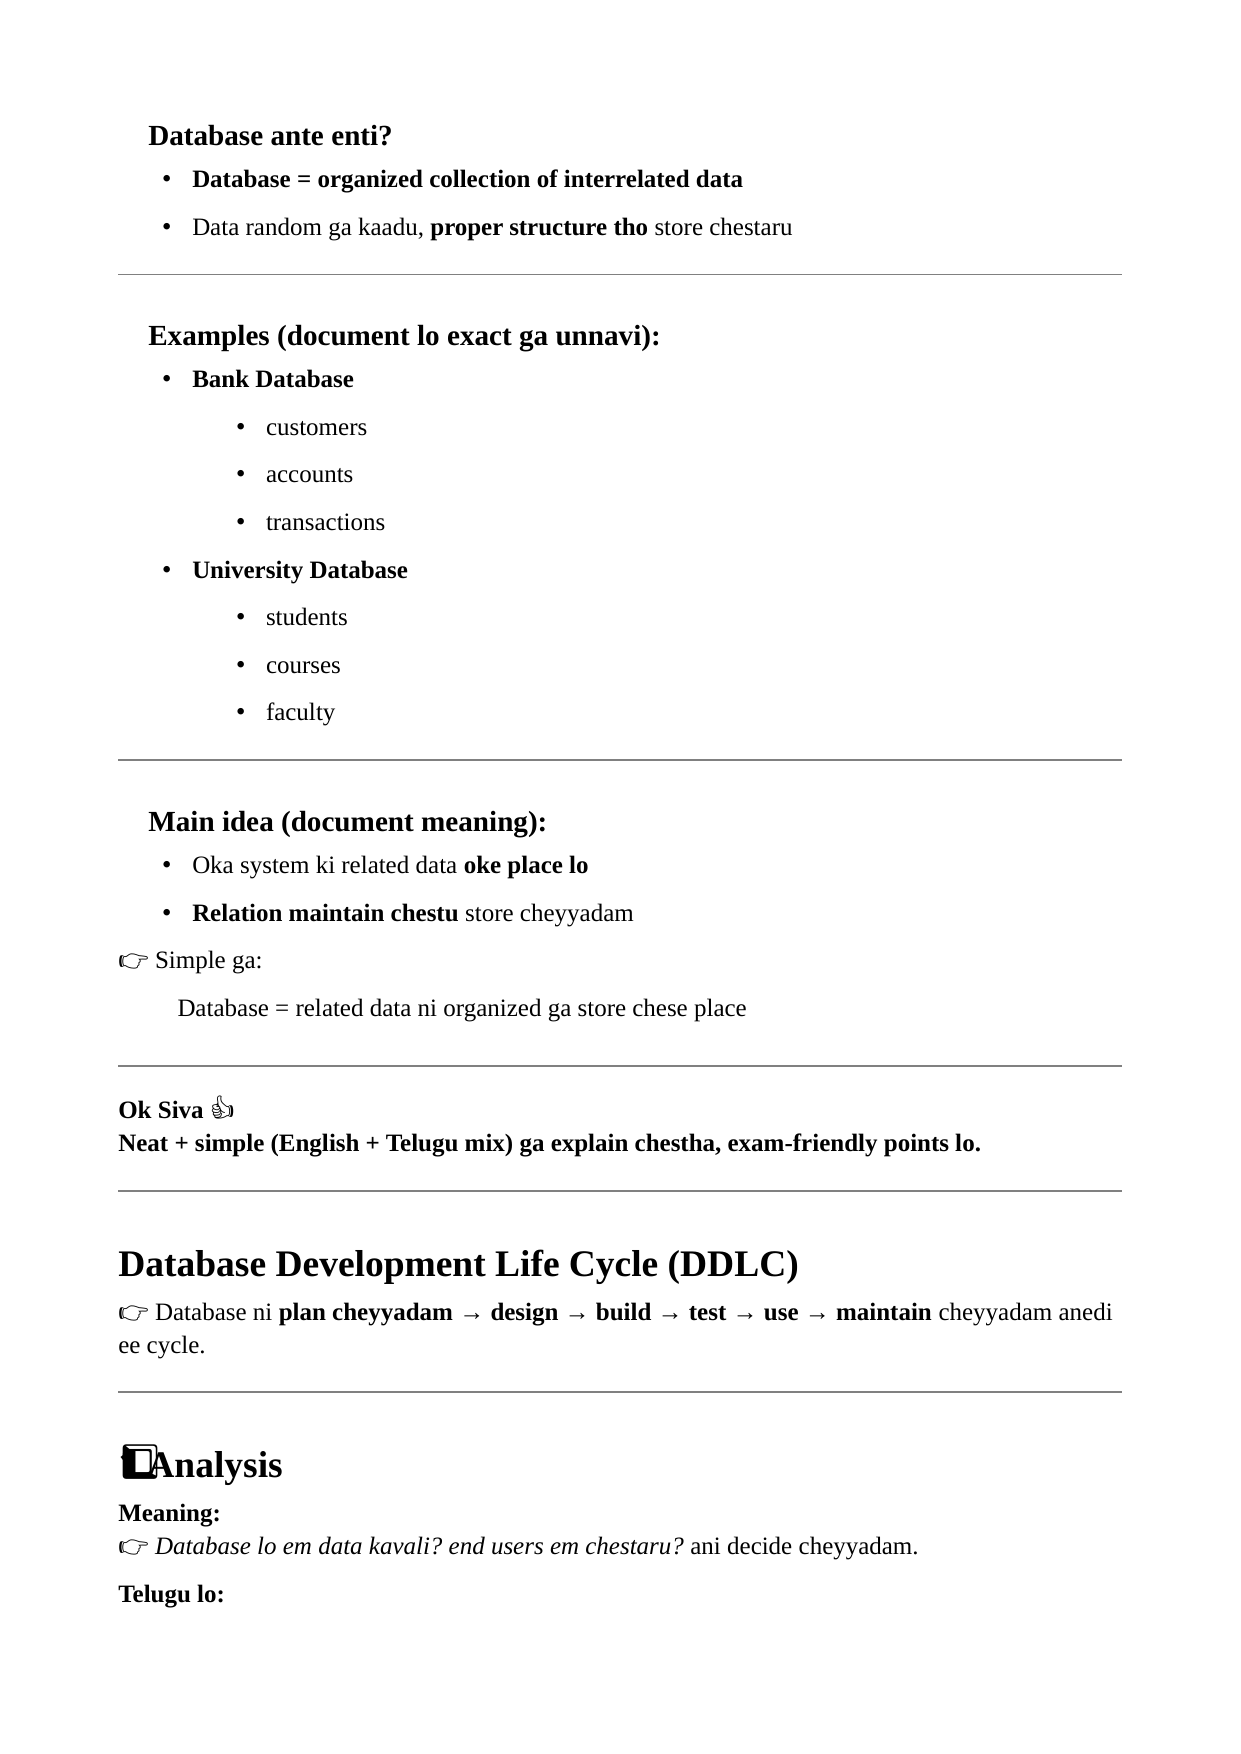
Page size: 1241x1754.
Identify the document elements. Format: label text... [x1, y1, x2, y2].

list transactions [236, 507, 1122, 536]
list accounts [236, 459, 1122, 488]
text 👉 Simple ga: [118, 945, 1122, 974]
list Database = organized collection of interrelated data [162, 164, 1122, 193]
list faculty [236, 697, 1122, 726]
subtitle Database Development Life Cycle (DDLC) [118, 1241, 1122, 1284]
subtitle 1️⃣ Analysis [118, 1442, 1122, 1486]
list Bank Database [162, 364, 1122, 393]
text Meaning: 👉 Database lo em data kavali? end users em chestaru? ani decide cheyyadam. [118, 1498, 1122, 1560]
subtitle 🔹 Database ante enti? [118, 118, 1122, 152]
subtitle 🔹 Examples (document lo exact ga unnavi): [118, 318, 1122, 352]
list courses [236, 650, 1122, 679]
list University Database [162, 555, 1122, 583]
list customers [236, 412, 1122, 441]
list Oka system ki related data oke place lo [162, 850, 1122, 879]
text Ok Siva 👍 Neat + simple (English + Telugu mix) ga explain chestha, exam-friendly points lo. [118, 1095, 1122, 1157]
subtitle 🔑 Main idea (document meaning): [118, 804, 1122, 837]
list Relation maintain chestu store cheyyadam [162, 898, 1122, 926]
text 👉 Database ni plan cheyyadam → design → build → test → use → maintain cheyyadam anedi ee cycle. [118, 1297, 1122, 1358]
list Data random ga kaadu, proper structure tho store chestaru [162, 212, 1122, 241]
text Telugu lo: [118, 1579, 1122, 1607]
text Database = related data ni organized ga store chese place [177, 993, 1063, 1022]
list students [236, 602, 1122, 631]
